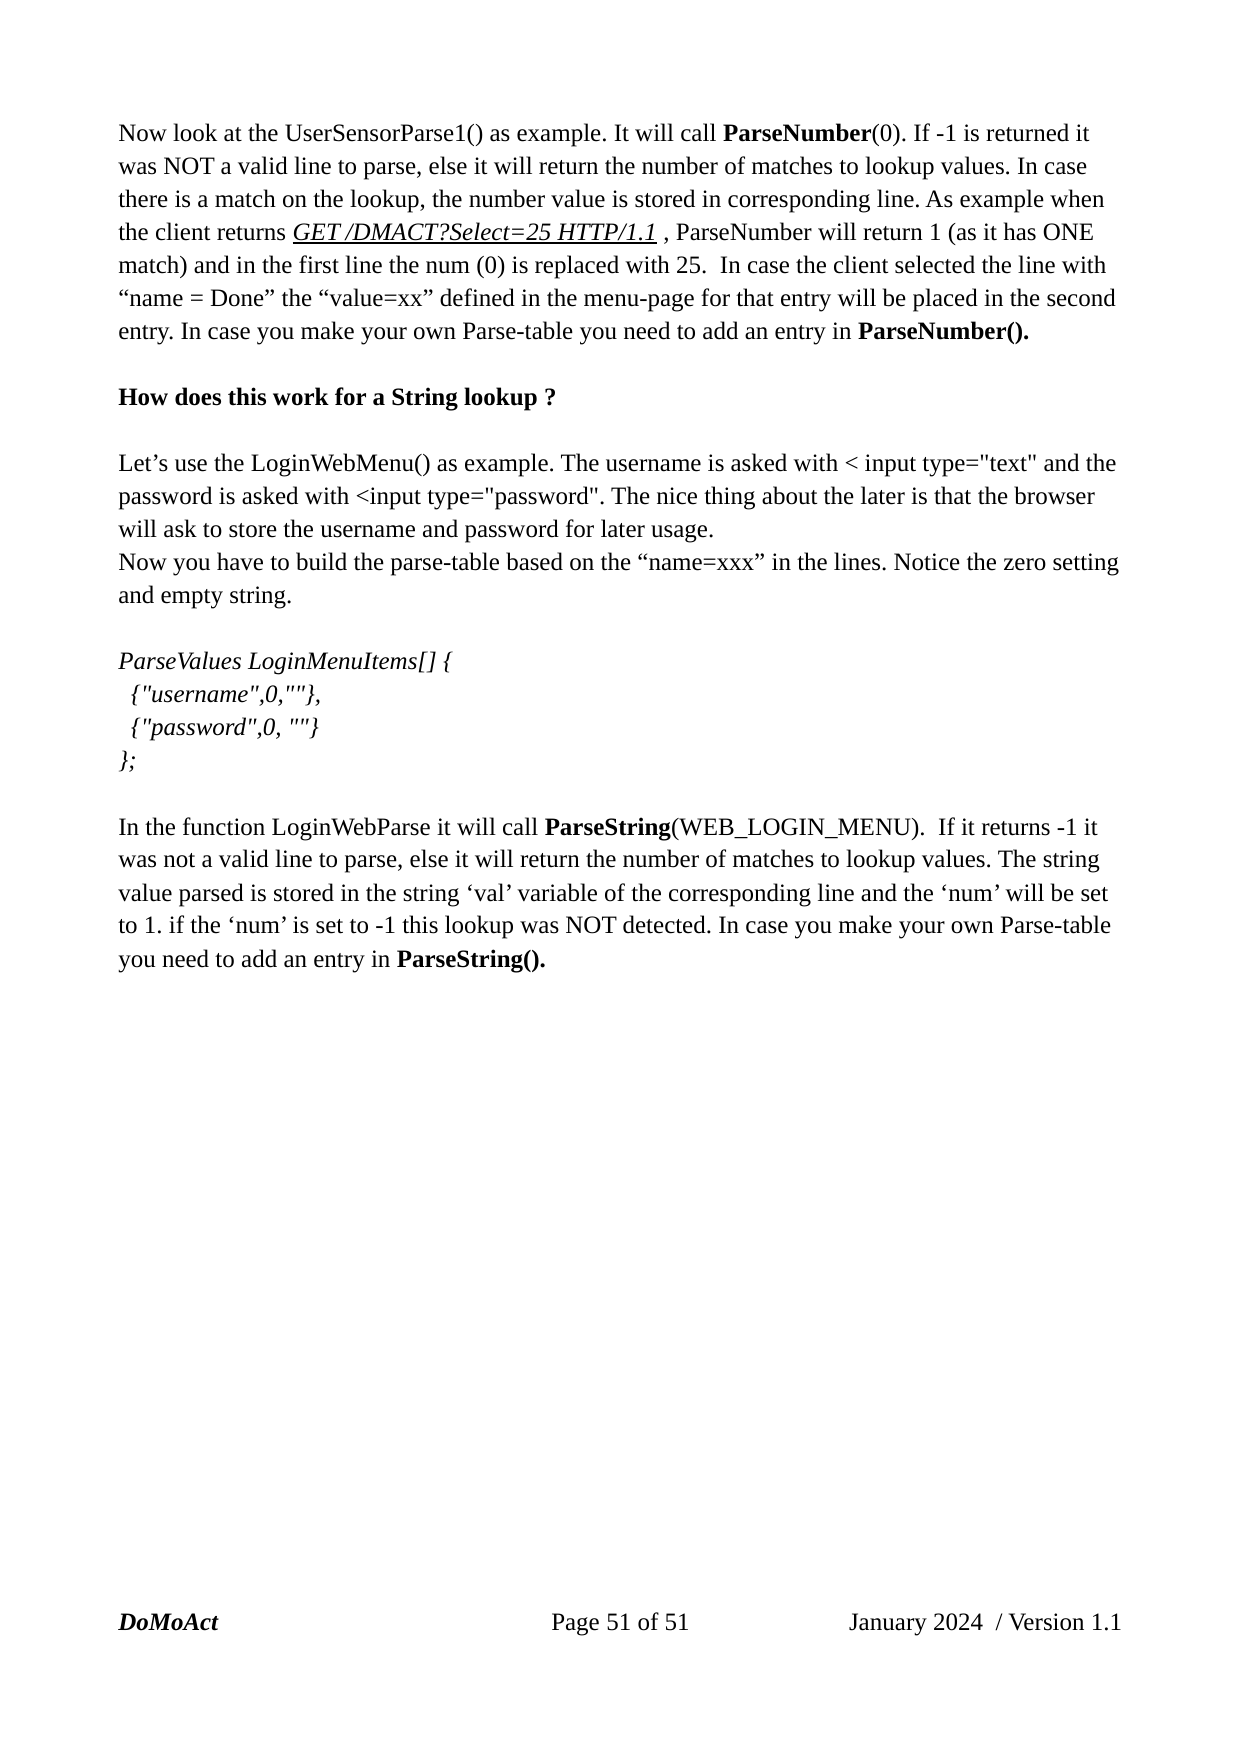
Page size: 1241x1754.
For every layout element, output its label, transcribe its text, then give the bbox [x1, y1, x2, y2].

text }; [118, 746, 1122, 774]
text {"password",0, ""} [118, 712, 1122, 741]
text Now you have to build the parse-table based on the “name=xxx” in the lines. Notice the zero setting and empty string. [118, 547, 1122, 609]
text ParseValues LoginMenuItems[] { [118, 646, 1122, 675]
text Now look at the UserSensorParse1() as example. It will call ParseNumber(0). If -1 is returned it was NOT a valid line to parse, else it will return the number of matches to lookup values. In case there is a match on the lookup, the number value is stored in corresponding line. As example when the client returns GET /DMACT?Select=25 HTTP/1.1 , ParseNumber will return 1 (as it has ONE match) and in the first line the num (0) is replaced with 25. In case the client selected the line with “name = Done” the “value=xx” defined in the menu-page for that entry will be placed in the second entry. In case you make your own Parse-table you need to add an entry in ParseNumber(). [118, 118, 1122, 345]
text Let’s use the LoginWebMenu() as example. The username is asked with < input type="text" and the password is asked with <input type="password". The nice thing about the later is that the browser will ask to store the username and password for later usage. [118, 448, 1122, 543]
text How does this work for a String lookup ? [118, 382, 1122, 411]
text In the function LoginWebParse it will call ParseString(WEB_LOGIN_MENU). If it returns -1 it was not a valid line to parse, else it will return the number of matches to lookup values. The string value parsed is stored in the string ‘val’ variable of the corresponding line and the ‘num’ will be set to 1. if the ‘num’ is set to -1 this lookup was NOT detected. In case you make your own Parse-table you need to add an entry in ParseString(). [118, 812, 1122, 972]
text {"username",0,""}, [118, 679, 1122, 708]
